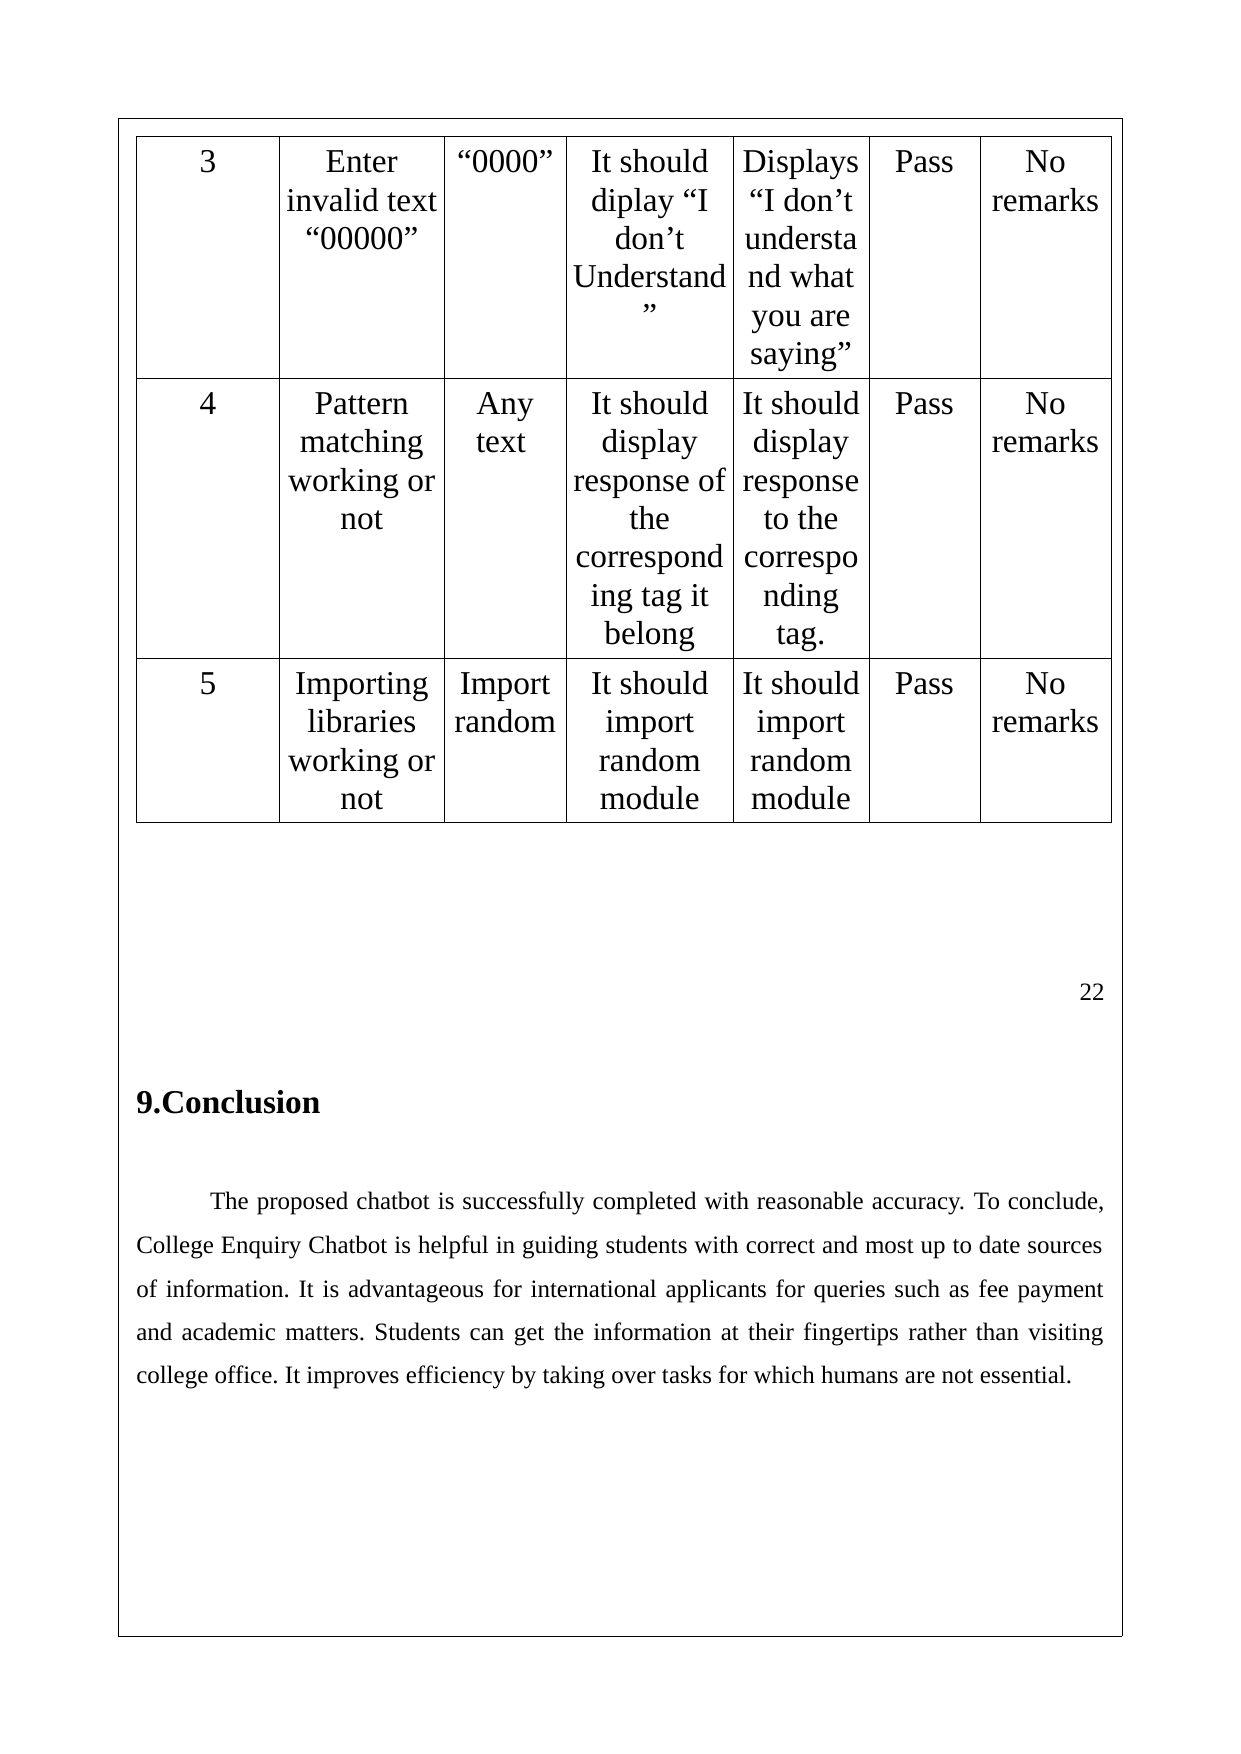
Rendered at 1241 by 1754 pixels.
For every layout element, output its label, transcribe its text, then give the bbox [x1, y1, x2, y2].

table_cell Enter invalid text “00000” [280, 137, 444, 377]
table_cell 3 [137, 137, 279, 377]
table_cell No remarks [981, 379, 1111, 657]
table_cell Import random [445, 659, 566, 822]
table_cell It should import random module [734, 659, 869, 822]
table_cell Any text [445, 379, 566, 657]
table_cell Displays “I don’t understand what you are saying” [734, 137, 869, 377]
table_cell 4 [137, 379, 279, 657]
table_cell “0000” [445, 137, 566, 377]
table_cell It should display response of the corresponding tag it belong [567, 379, 733, 657]
text The proposed chatbot is successfully completed with reasonable accuracy. To conclude, College Enquiry Chatbot is helpful in guiding students with correct and most up to date sources of information. It is advantageous for international applicants for queries such as fee payment and academic matters. Students can get the information at their fingertips rather than visiting college office. It improves efficiency by taking over tasks for which humans are not essential. [136, 1178, 1104, 1389]
text 22 [136, 976, 1104, 1005]
table_cell It should diplay “I don’t Understand” [567, 137, 733, 377]
table_cell No remarks [981, 137, 1111, 377]
table_cell Pass [870, 659, 980, 822]
table_cell Pattern matching working or not [280, 379, 444, 657]
table_cell 5 [137, 659, 279, 822]
table_cell Pass [870, 137, 980, 377]
table_cell No remarks [981, 659, 1111, 822]
table_cell Pass [870, 379, 980, 657]
table_cell Importing libraries working or not [280, 659, 444, 822]
table_cell It should display response to the corresponding tag. [734, 379, 869, 657]
table_cell It should import random module [567, 659, 733, 822]
text 9.Conclusion [136, 1082, 1104, 1120]
